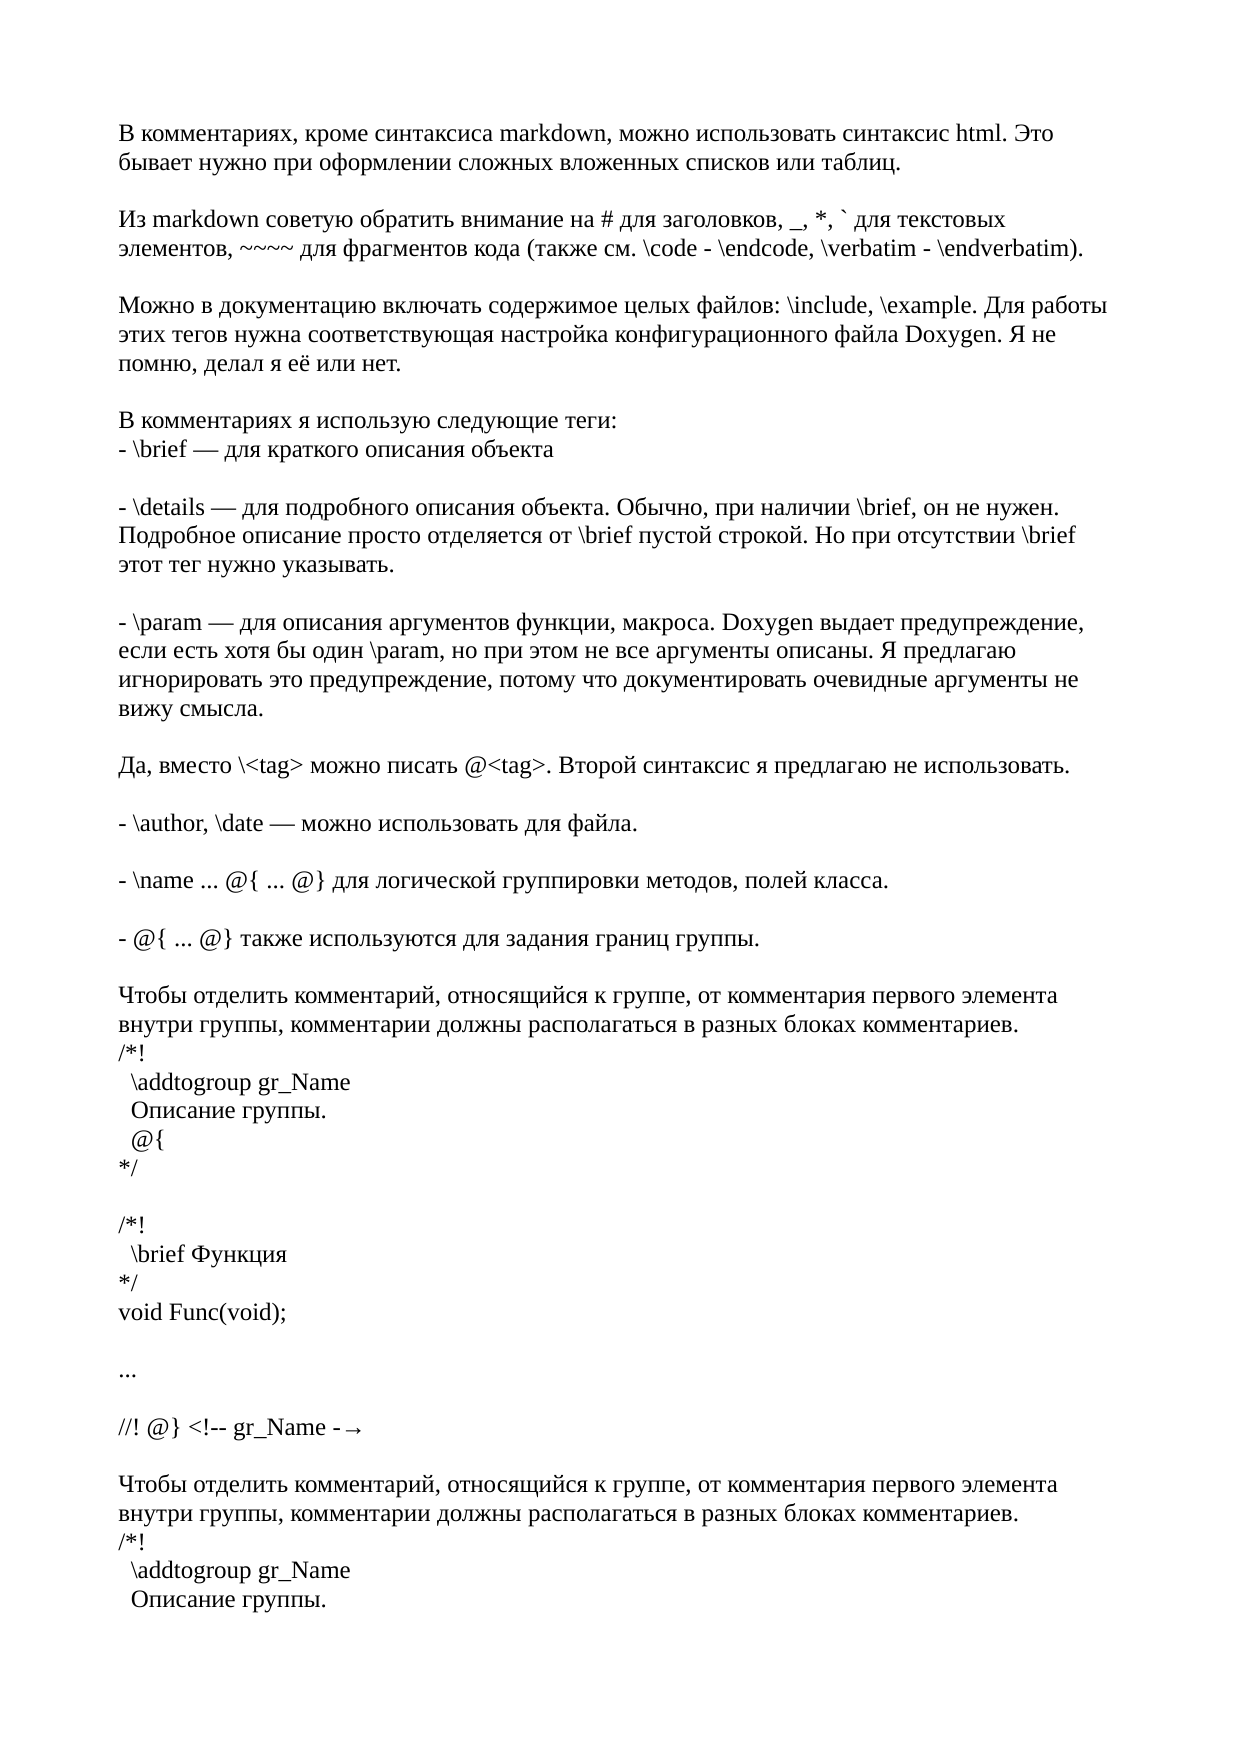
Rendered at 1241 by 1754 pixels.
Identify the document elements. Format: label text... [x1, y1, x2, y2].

text /*! [118, 1038, 1122, 1067]
text - \author, \date — можно использовать для файла. [118, 808, 1122, 837]
text Да, вместо \<tag> можно писать @<tag>. Второй синтаксис я предлагаю не использовать. [118, 751, 1122, 779]
text Чтобы отделить комментарий, относящийся к группе, от комментария первого элемента внутри группы, комментарии должны располагаться в разных блоках комментариев. [118, 981, 1122, 1038]
text \addtogroup gr_Name [118, 1067, 1122, 1096]
text - \name ... @{ ... @} для логической группировки методов, полей класса. [118, 866, 1122, 894]
text В комментариях я использую следующие теги: [118, 406, 1122, 434]
text /*! [118, 1527, 1122, 1556]
text В комментариях, кроме синтаксиса markdown, можно использовать синтаксис html. Это бывает нужно при оформлении сложных вложенных списков или таблиц. [118, 118, 1122, 176]
text /*! [118, 1211, 1122, 1239]
text - \details — для подробного описания объекта. Обычно, при наличии \brief, он не нужен. Подробное описание просто отделяется от \brief пустой строкой. Но при отсутствии \brief этот тег нужно указывать. [118, 492, 1122, 578]
text Описание группы. [118, 1584, 1122, 1613]
text Описание группы. [118, 1096, 1122, 1124]
text void Func(void); [118, 1297, 1122, 1326]
text Из markdown советую обратить внимание на # для заголовков, _, *, ` для текстовых элементов, ~~~~ для фрагментов кода (также см. \code - \endcode, \verbatim - \endverbatim). [118, 204, 1122, 262]
text //! @} <!-- gr_Name -→ [118, 1412, 1122, 1441]
text */ [118, 1268, 1122, 1297]
text - @{ ... @} также используются для задания границ группы. [118, 923, 1122, 952]
text */ [118, 1153, 1122, 1182]
text \addtogroup gr_Name [118, 1556, 1122, 1584]
text Чтобы отделить комментарий, относящийся к группе, от комментария первого элемента внутри группы, комментарии должны располагаться в разных блоках комментариев. [118, 1469, 1122, 1527]
text \brief Функция [118, 1239, 1122, 1268]
text @{ [118, 1124, 1122, 1153]
text ... [118, 1354, 1122, 1383]
text Можно в документацию включать содержимое целых файлов: \include, \example. Для работы этих тегов нужна соответствующая настройка конфигурационного файла Doxygen. Я не помню, делал я её или нет. [118, 291, 1122, 377]
text - \brief — для краткого описания объекта [118, 434, 1122, 463]
text - \param — для описания аргументов функции, макроса. Doxygen выдает предупреждение, если есть хотя бы один \param, но при этом не все аргументы описаны. Я предлагаю игнорировать это предупреждение, потому что документировать очевидные аргументы не вижу смысла. [118, 607, 1122, 722]
